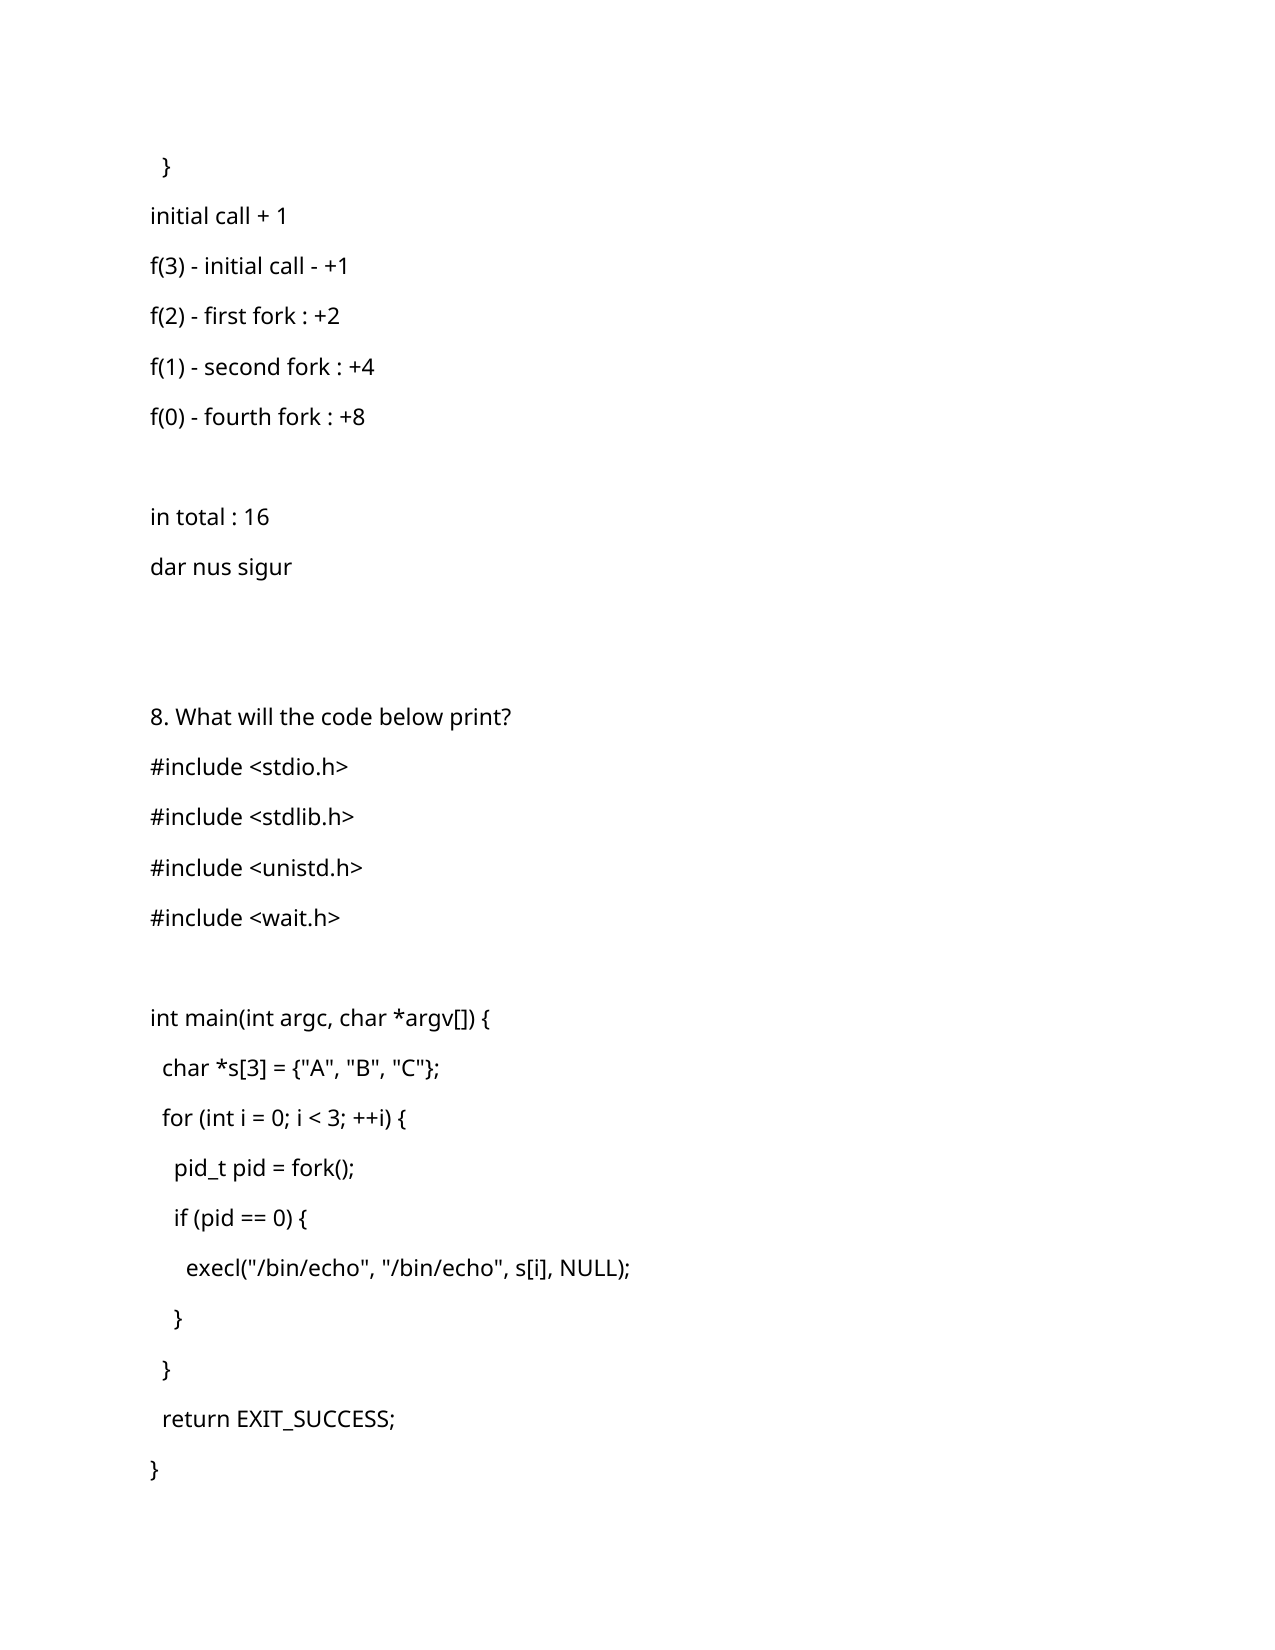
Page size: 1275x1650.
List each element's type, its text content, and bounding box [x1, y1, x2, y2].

text in total : 16 [150, 501, 1125, 532]
text } [150, 150, 1125, 181]
text } [150, 1453, 1125, 1484]
text } [150, 1352, 1125, 1384]
text f(0) - fourth fork : +8 [150, 401, 1125, 432]
text initial call + 1 [150, 200, 1125, 231]
text 8. What will the code below print? [150, 701, 1125, 732]
text f(2) - first fork : +2 [150, 300, 1125, 332]
text return EXIT_SUCCESS; [150, 1403, 1125, 1434]
text pid_t pid = fork(); [150, 1152, 1125, 1183]
text f(1) - second fork : +4 [150, 350, 1125, 382]
text f(3) - initial call - +1 [150, 250, 1125, 281]
text } [150, 1302, 1125, 1334]
text dar nus sigur [150, 551, 1125, 582]
text #include <stdlib.h> [150, 801, 1125, 833]
text #include <stdio.h> [150, 751, 1125, 782]
text #include <wait.h> [150, 902, 1125, 933]
text execl("/bin/echo", "/bin/echo", s[i], NULL); [150, 1252, 1125, 1283]
text #include <unistd.h> [150, 851, 1125, 883]
text int main(int argc, char *argv[]) { [150, 1002, 1125, 1033]
text if (pid == 0) { [150, 1202, 1125, 1233]
text for (int i = 0; i < 3; ++i) { [150, 1102, 1125, 1133]
text char *s[3] = {"A", "B", "C"}; [150, 1052, 1125, 1083]
